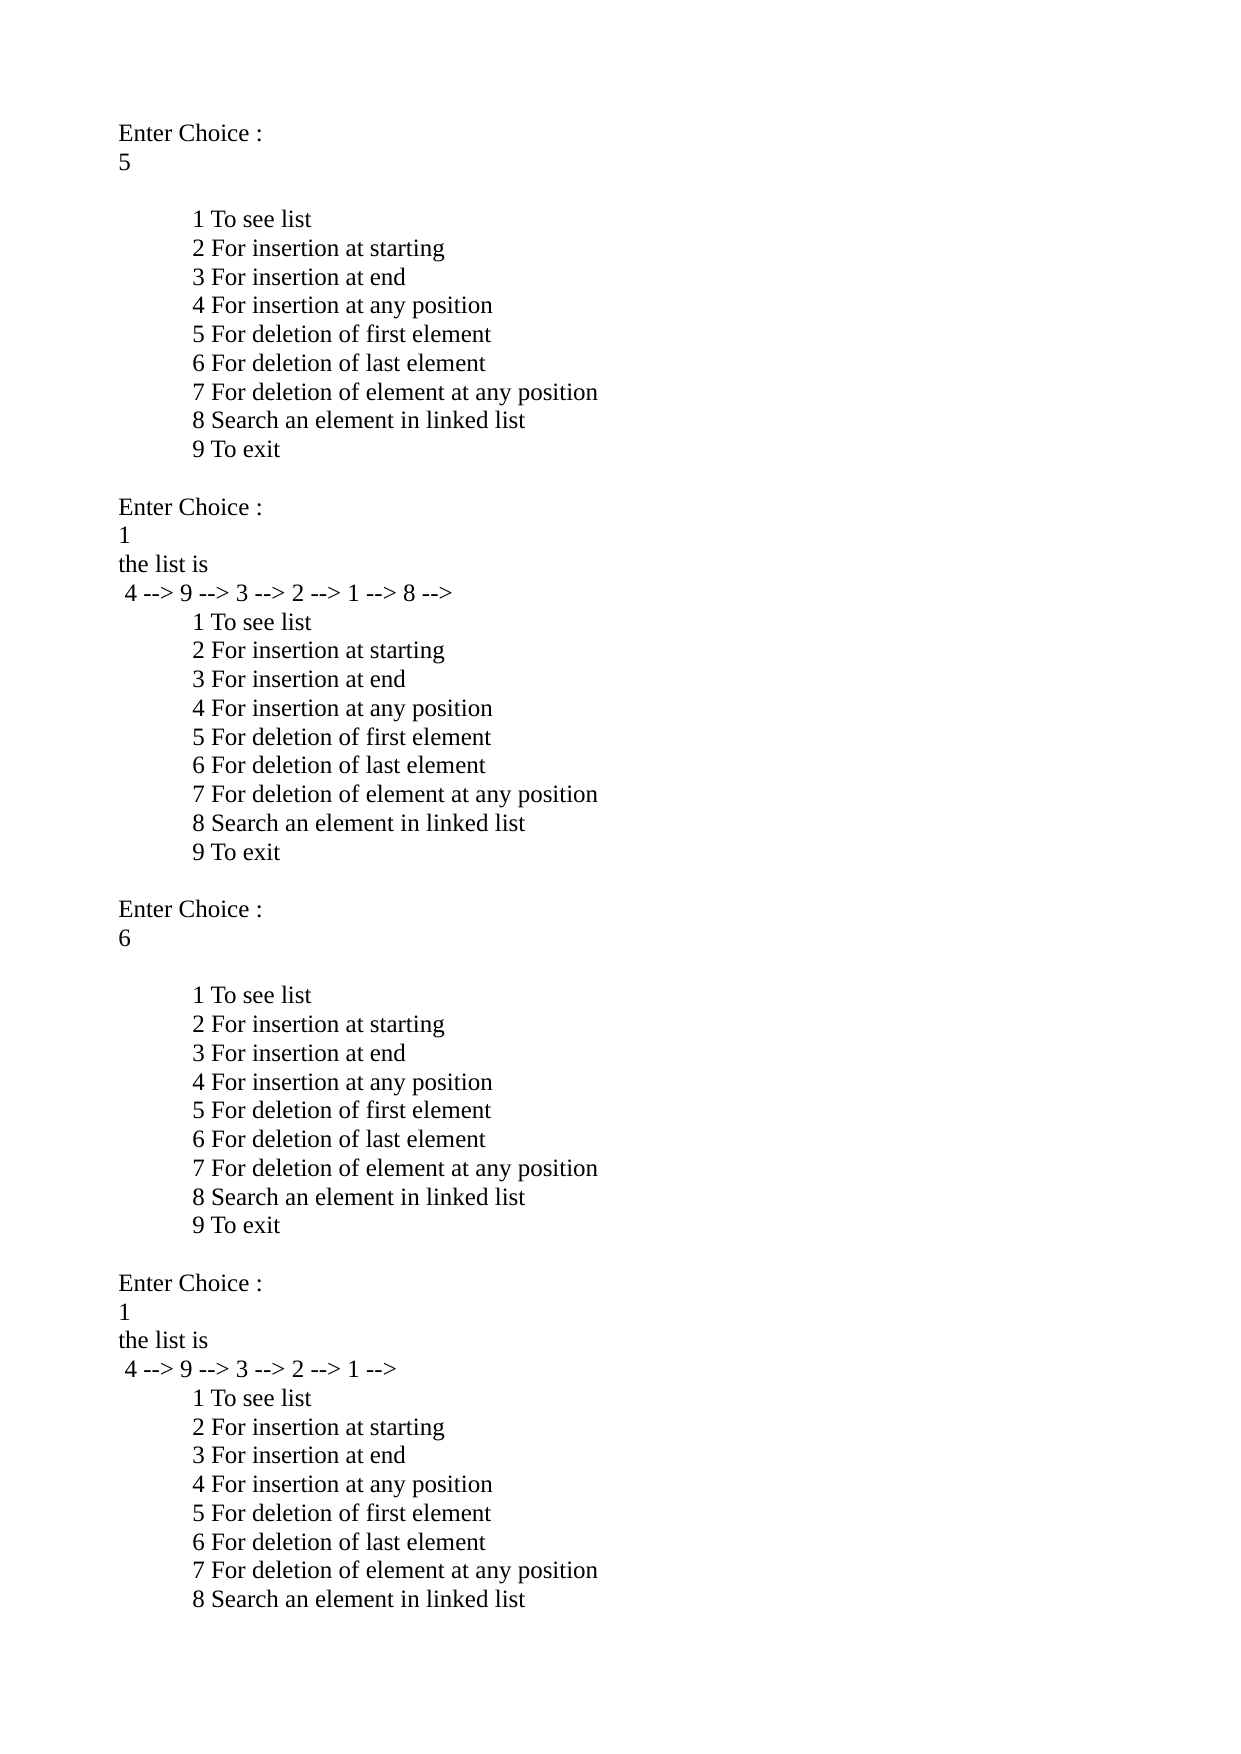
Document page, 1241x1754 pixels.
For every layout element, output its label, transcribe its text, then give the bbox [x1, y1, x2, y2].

text 6 For deletion of last element [118, 751, 1122, 779]
text 3 For insertion at end [118, 1441, 1122, 1469]
text 2 For insertion at starting [118, 233, 1122, 262]
text 5 [118, 147, 1122, 176]
text the list is [118, 1326, 1122, 1354]
text Enter Choice : [118, 492, 1122, 521]
text 1 To see list [118, 981, 1122, 1009]
text 3 For insertion at end [118, 1038, 1122, 1067]
text 6 For deletion of last element [118, 1527, 1122, 1556]
text 2 For insertion at starting [118, 636, 1122, 664]
text 7 For deletion of element at any position [118, 1556, 1122, 1584]
text Enter Choice : [118, 894, 1122, 923]
text 9 To exit [118, 434, 1122, 463]
text 8 Search an element in linked list [118, 406, 1122, 434]
text 8 Search an element in linked list [118, 1182, 1122, 1211]
text 5 For deletion of first element [118, 722, 1122, 751]
text 4 For insertion at any position [118, 291, 1122, 319]
text 8 Search an element in linked list [118, 1584, 1122, 1613]
text 3 For insertion at end [118, 262, 1122, 291]
text 1 To see list [118, 1383, 1122, 1412]
text 5 For deletion of first element [118, 1498, 1122, 1527]
text 4 --> 9 --> 3 --> 2 --> 1 --> [118, 1354, 1122, 1383]
text 2 For insertion at starting [118, 1009, 1122, 1038]
text 4 For insertion at any position [118, 693, 1122, 722]
text 7 For deletion of element at any position [118, 779, 1122, 808]
text 6 For deletion of last element [118, 1124, 1122, 1153]
text 6 For deletion of last element [118, 348, 1122, 377]
text 1 [118, 521, 1122, 549]
text 2 For insertion at starting [118, 1412, 1122, 1441]
text 1 To see list [118, 607, 1122, 636]
text 8 Search an element in linked list [118, 808, 1122, 837]
text 7 For deletion of element at any position [118, 377, 1122, 406]
text Enter Choice : [118, 118, 1122, 147]
text 9 To exit [118, 1211, 1122, 1239]
text 6 [118, 923, 1122, 952]
text 5 For deletion of first element [118, 1096, 1122, 1124]
text 4 --> 9 --> 3 --> 2 --> 1 --> 8 --> [118, 578, 1122, 607]
text 4 For insertion at any position [118, 1469, 1122, 1498]
text 3 For insertion at end [118, 664, 1122, 693]
text 7 For deletion of element at any position [118, 1153, 1122, 1182]
text 1 To see list [118, 204, 1122, 233]
text 1 [118, 1297, 1122, 1326]
text 9 To exit [118, 837, 1122, 866]
text Enter Choice : [118, 1268, 1122, 1297]
text 5 For deletion of first element [118, 319, 1122, 348]
text the list is [118, 549, 1122, 578]
text 4 For insertion at any position [118, 1067, 1122, 1096]
